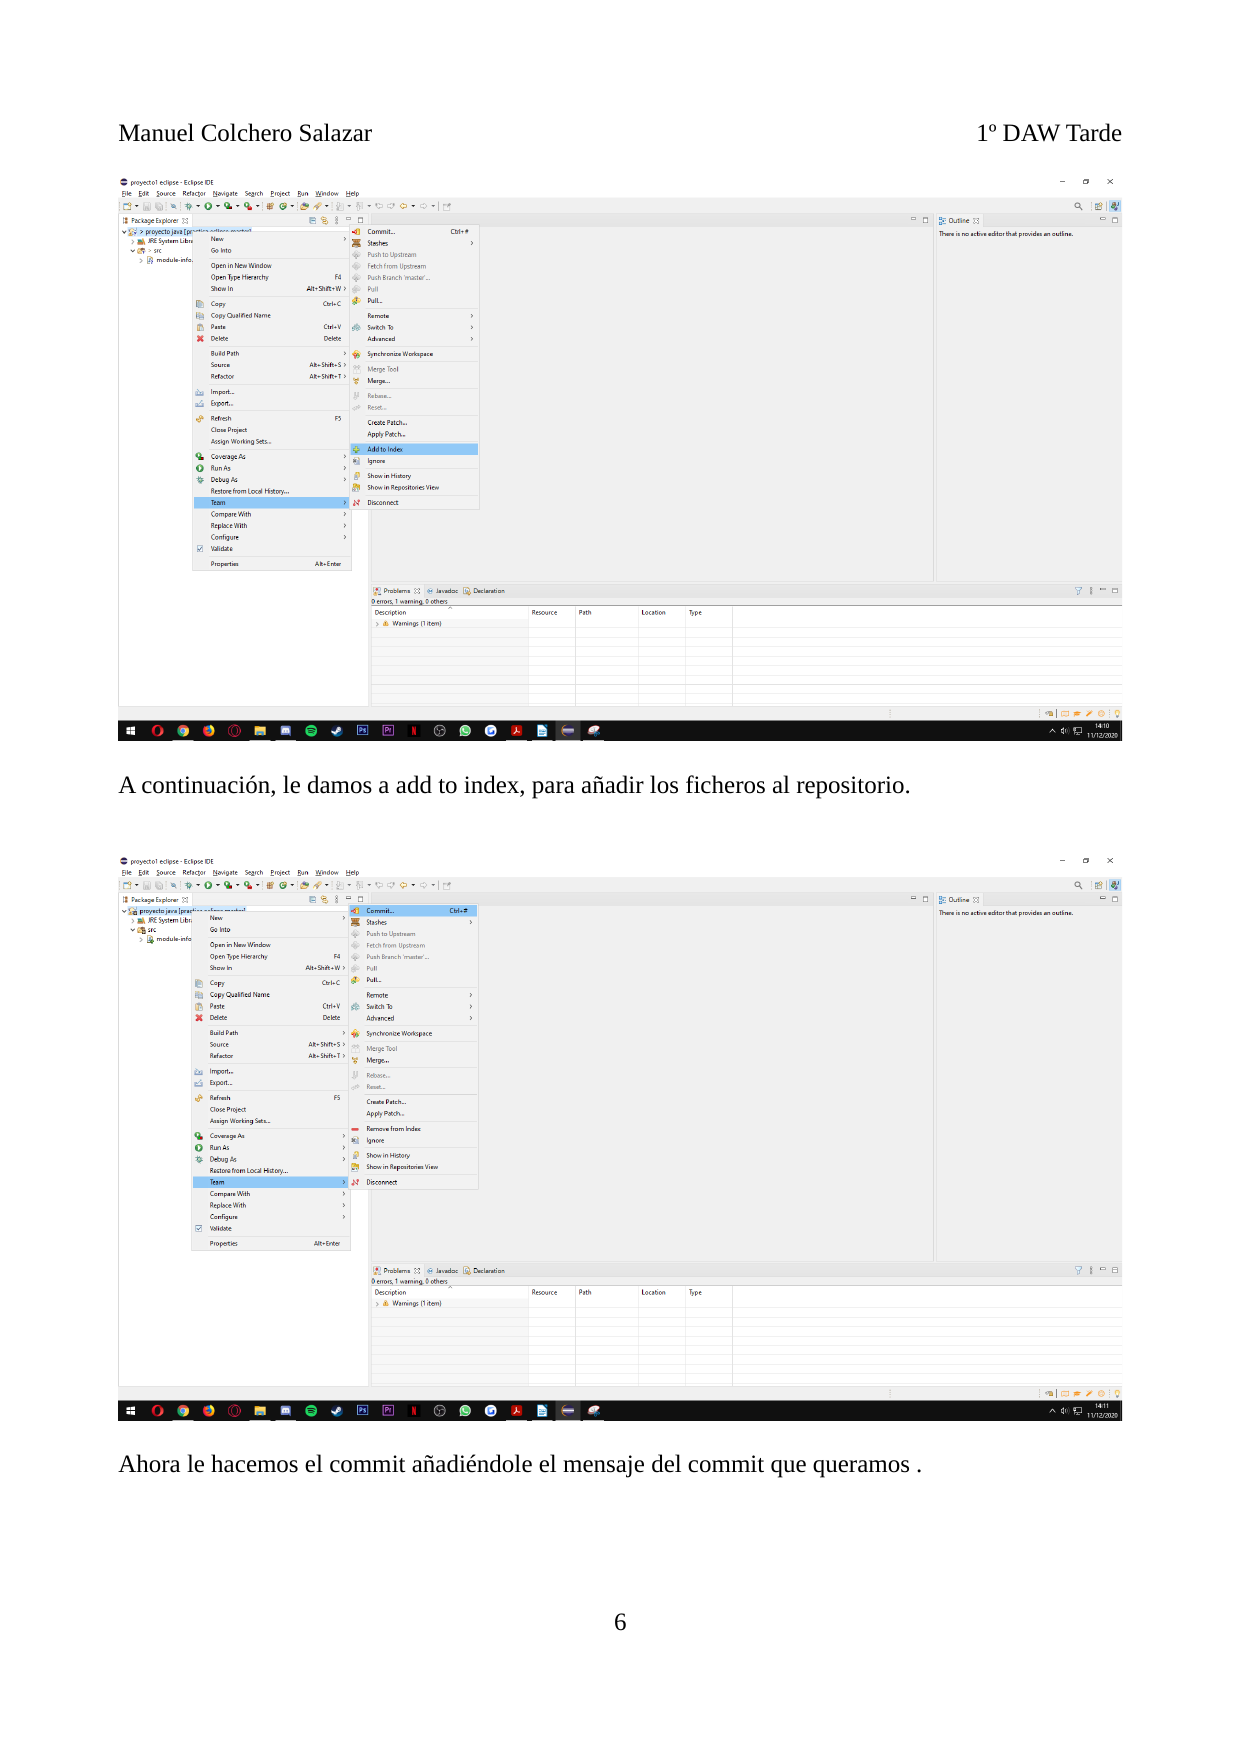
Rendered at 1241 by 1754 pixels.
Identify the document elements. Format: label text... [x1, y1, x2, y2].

text A continuación, le damos a add to index, para añadir los ficheros al repositorio. [118, 770, 1122, 798]
picture [118, 176, 1123, 741]
picture [118, 856, 1123, 1421]
text Ahora le hacemos el commit añadiéndole el mensaje del commit que queramos . [118, 1449, 1122, 1478]
